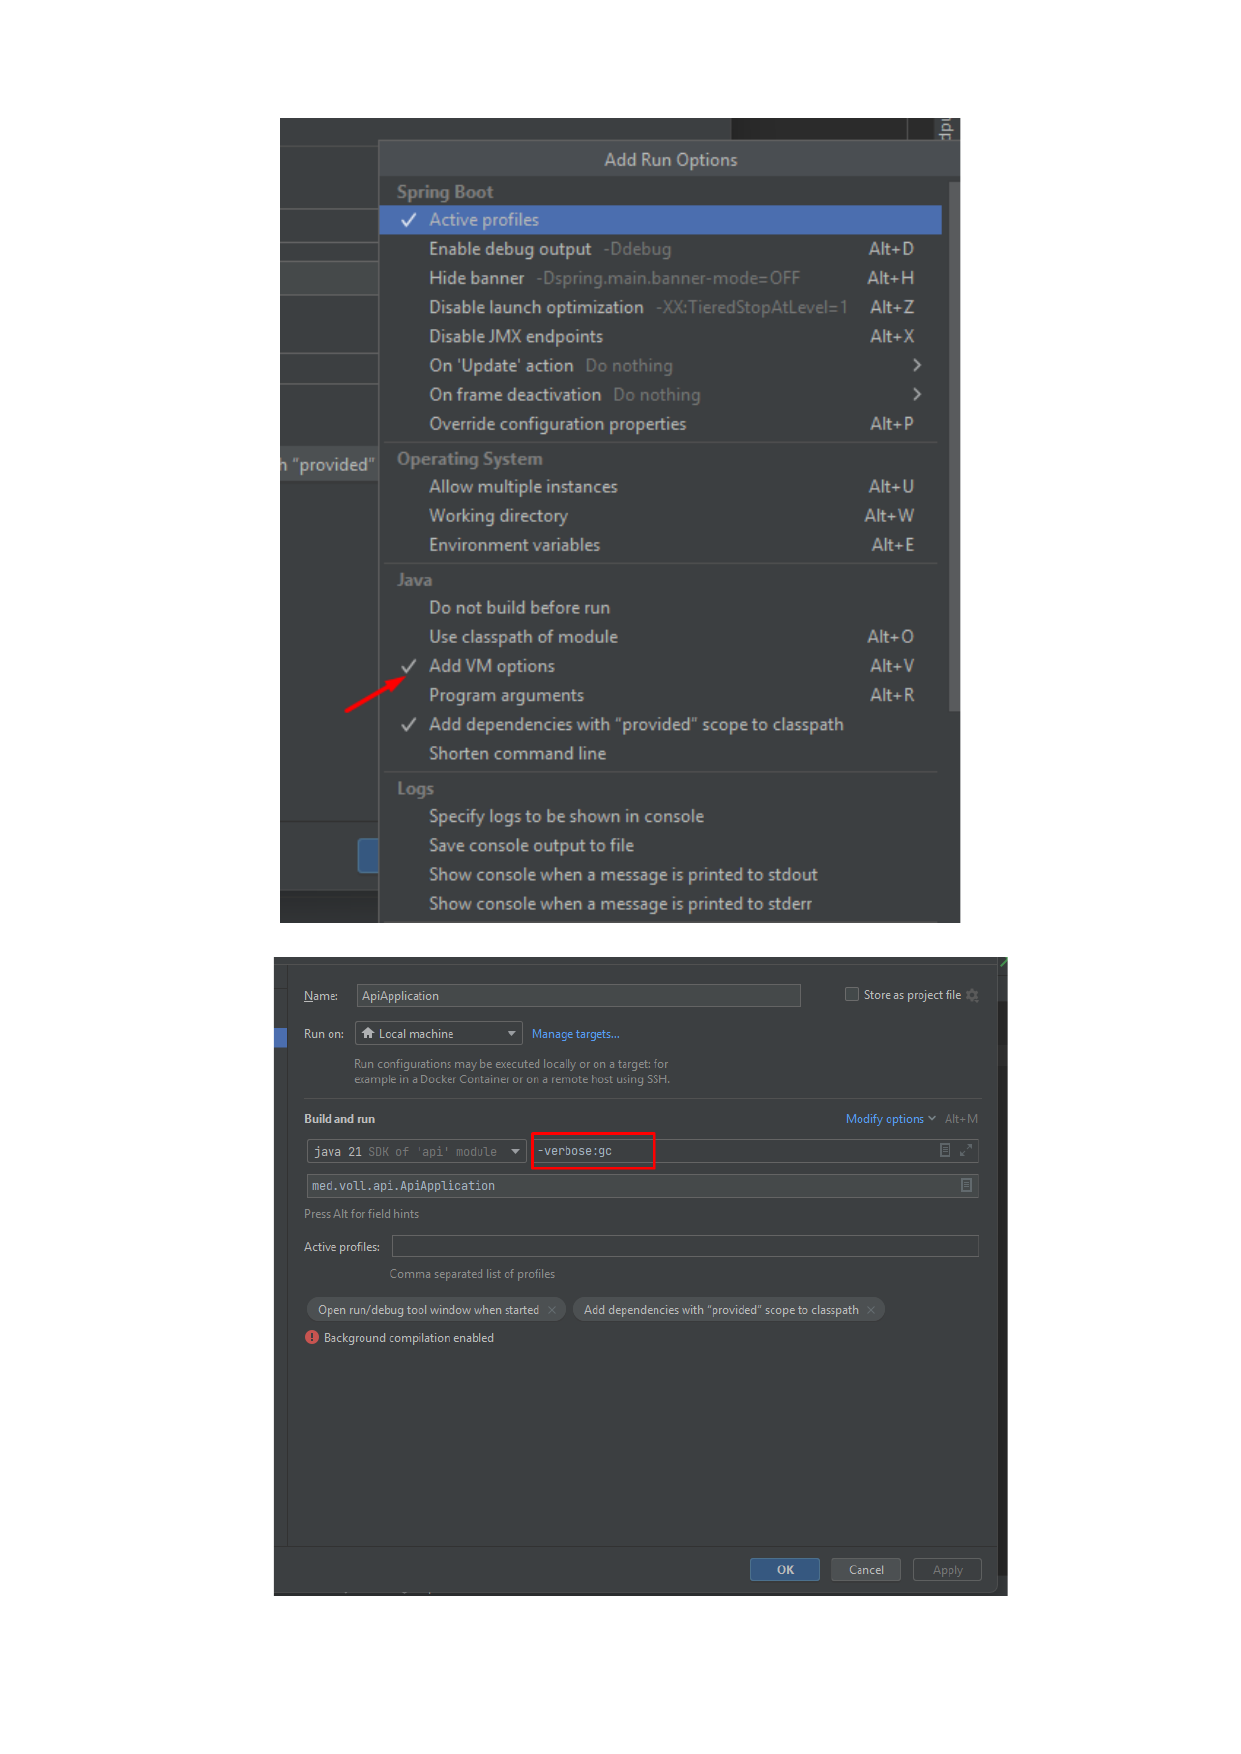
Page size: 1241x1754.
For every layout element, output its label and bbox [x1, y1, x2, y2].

picture [280, 118, 961, 923]
picture [273, 957, 1008, 1596]
